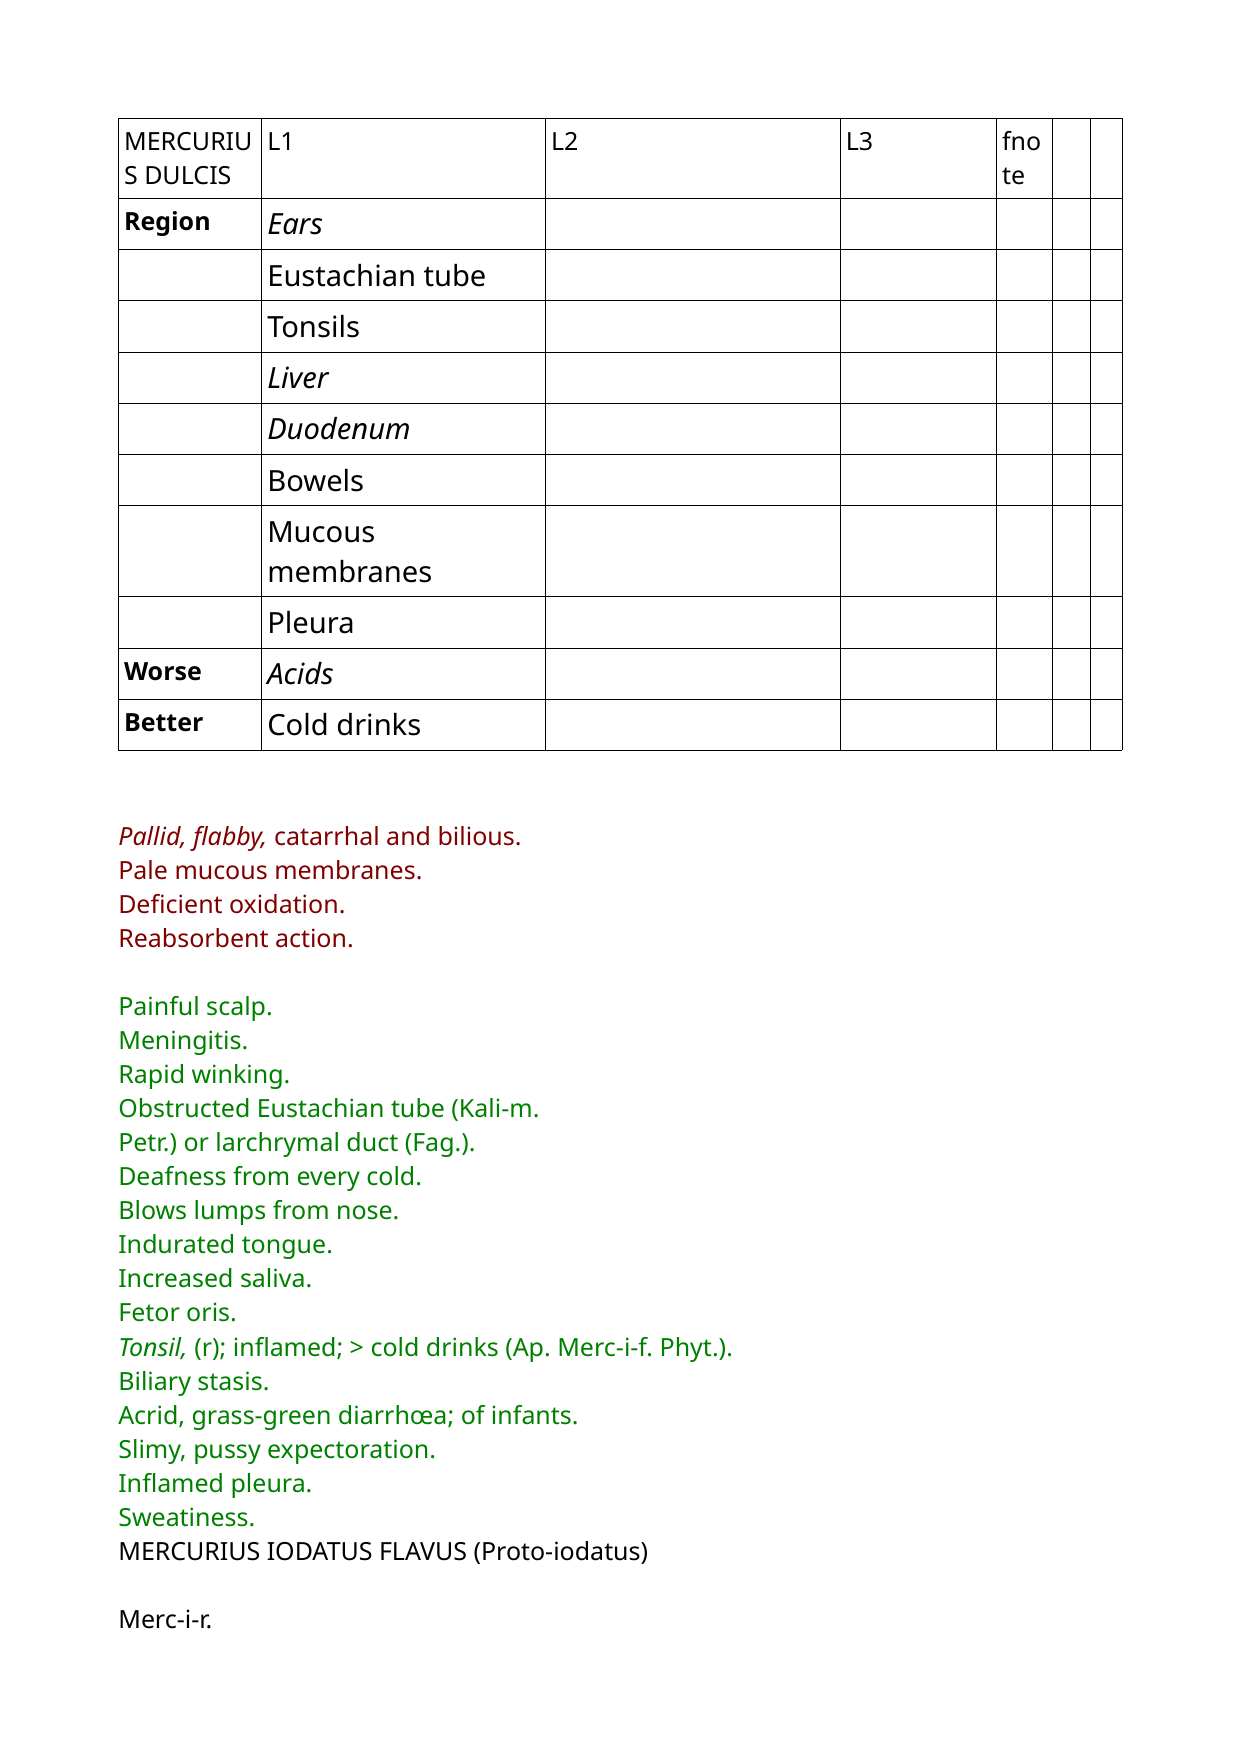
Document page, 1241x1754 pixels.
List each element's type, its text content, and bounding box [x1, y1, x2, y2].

table_cell [841, 404, 996, 454]
table_header fnote [997, 119, 1052, 198]
table_cell [119, 353, 261, 403]
table_cell [546, 250, 840, 300]
table_cell [546, 455, 840, 505]
table_cell [997, 649, 1052, 699]
text Deafness from every cold. [118, 1159, 1122, 1193]
table_header L1 [262, 119, 545, 198]
table_header MERCURIUS DULCIS [119, 119, 261, 198]
table_cell Duodenum [262, 404, 545, 454]
table_cell [546, 649, 840, 699]
table_cell [841, 199, 996, 249]
table_cell Worse [119, 649, 261, 699]
table_cell [997, 250, 1052, 300]
table_cell [997, 506, 1052, 596]
table_cell [1091, 199, 1122, 249]
table_cell [841, 649, 996, 699]
table_cell Cold drinks [262, 700, 545, 750]
table_header [1053, 119, 1090, 198]
text Rapid winking. [118, 1057, 1122, 1091]
text Slimy, pussy expectoration. [118, 1431, 1122, 1465]
table_cell [119, 506, 261, 596]
text Deficient oxidation. [118, 886, 1122, 920]
text Petr.) or larchrymal duct (Fag.). [118, 1125, 1122, 1159]
table_cell Ears [262, 199, 545, 249]
text Sweatiness. [118, 1499, 1122, 1533]
text Inflamed pleura. [118, 1465, 1122, 1499]
table_cell [841, 250, 996, 300]
table_cell [1053, 199, 1090, 249]
text Meningitis. [118, 1023, 1122, 1057]
table_cell [841, 301, 996, 352]
table_cell [1091, 404, 1122, 454]
table_cell [1053, 700, 1090, 750]
text Increased saliva. [118, 1261, 1122, 1295]
table_cell Eustachian tube [262, 250, 545, 300]
table_cell [1091, 301, 1122, 352]
table_cell [546, 506, 840, 596]
table_cell [546, 301, 840, 352]
table_cell [997, 353, 1052, 403]
text Blows lumps from nose. [118, 1193, 1122, 1227]
table_cell [997, 700, 1052, 750]
table_cell [119, 455, 261, 505]
table_header L3 [841, 119, 996, 198]
table_cell Liver [262, 353, 545, 403]
table_cell [841, 353, 996, 403]
table_cell [1053, 597, 1090, 647]
table_cell [997, 404, 1052, 454]
table_cell [1053, 455, 1090, 505]
table_cell [546, 404, 840, 454]
table_cell [1091, 250, 1122, 300]
text Acrid, grass-green diarrhœa; of infants. [118, 1397, 1122, 1431]
table_cell Acids [262, 649, 545, 699]
text Merc-i-r. [118, 1602, 1122, 1636]
table_cell [1053, 250, 1090, 300]
table_cell [546, 700, 840, 750]
table_cell [1053, 506, 1090, 596]
table_cell [119, 597, 261, 647]
table_cell [841, 597, 996, 647]
table_cell [1091, 700, 1122, 750]
table_cell [1091, 455, 1122, 505]
table_cell [841, 506, 996, 596]
table_cell Tonsils [262, 301, 545, 352]
table_cell [1091, 353, 1122, 403]
table_cell Region [119, 199, 261, 249]
table_cell [546, 353, 840, 403]
table_header [1091, 119, 1122, 198]
table_cell [997, 199, 1052, 249]
table_cell Mucous membranes [262, 506, 545, 596]
table_cell [1091, 506, 1122, 596]
text Obstructed Eustachian tube (Kali-m. [118, 1091, 1122, 1125]
text Reabsorbent action. [118, 920, 1122, 954]
text Pallid, flabby, catarrhal and bilious. [118, 818, 1122, 852]
table_cell [1091, 597, 1122, 647]
table_cell [1053, 353, 1090, 403]
table_cell Pleura [262, 597, 545, 647]
table_cell [119, 301, 261, 352]
table_cell [997, 455, 1052, 505]
text Fetor oris. [118, 1295, 1122, 1329]
text Tonsil, (r); inflamed; > cold drinks (Ap. Merc-i-f. Phyt.). [118, 1329, 1122, 1363]
text Painful scalp. [118, 988, 1122, 1023]
text Biliary stasis. [118, 1363, 1122, 1397]
table_cell [997, 301, 1052, 352]
table_cell [841, 455, 996, 505]
table_cell [1053, 404, 1090, 454]
table_cell [119, 404, 261, 454]
text Indurated tongue. [118, 1227, 1122, 1261]
table_cell [1053, 649, 1090, 699]
table_header L2 [546, 119, 840, 198]
table_cell [1053, 301, 1090, 352]
table_cell [546, 199, 840, 249]
table_cell [1091, 649, 1122, 699]
table_cell [546, 597, 840, 647]
table_cell Bowels [262, 455, 545, 505]
text MERCURIUS IODATUS FLAVUS (Proto-iodatus) [118, 1533, 1122, 1568]
table_cell [841, 700, 996, 750]
table_cell Better [119, 700, 261, 750]
table_cell [119, 250, 261, 300]
table_cell [997, 597, 1052, 647]
text Pale mucous membranes. [118, 852, 1122, 886]
